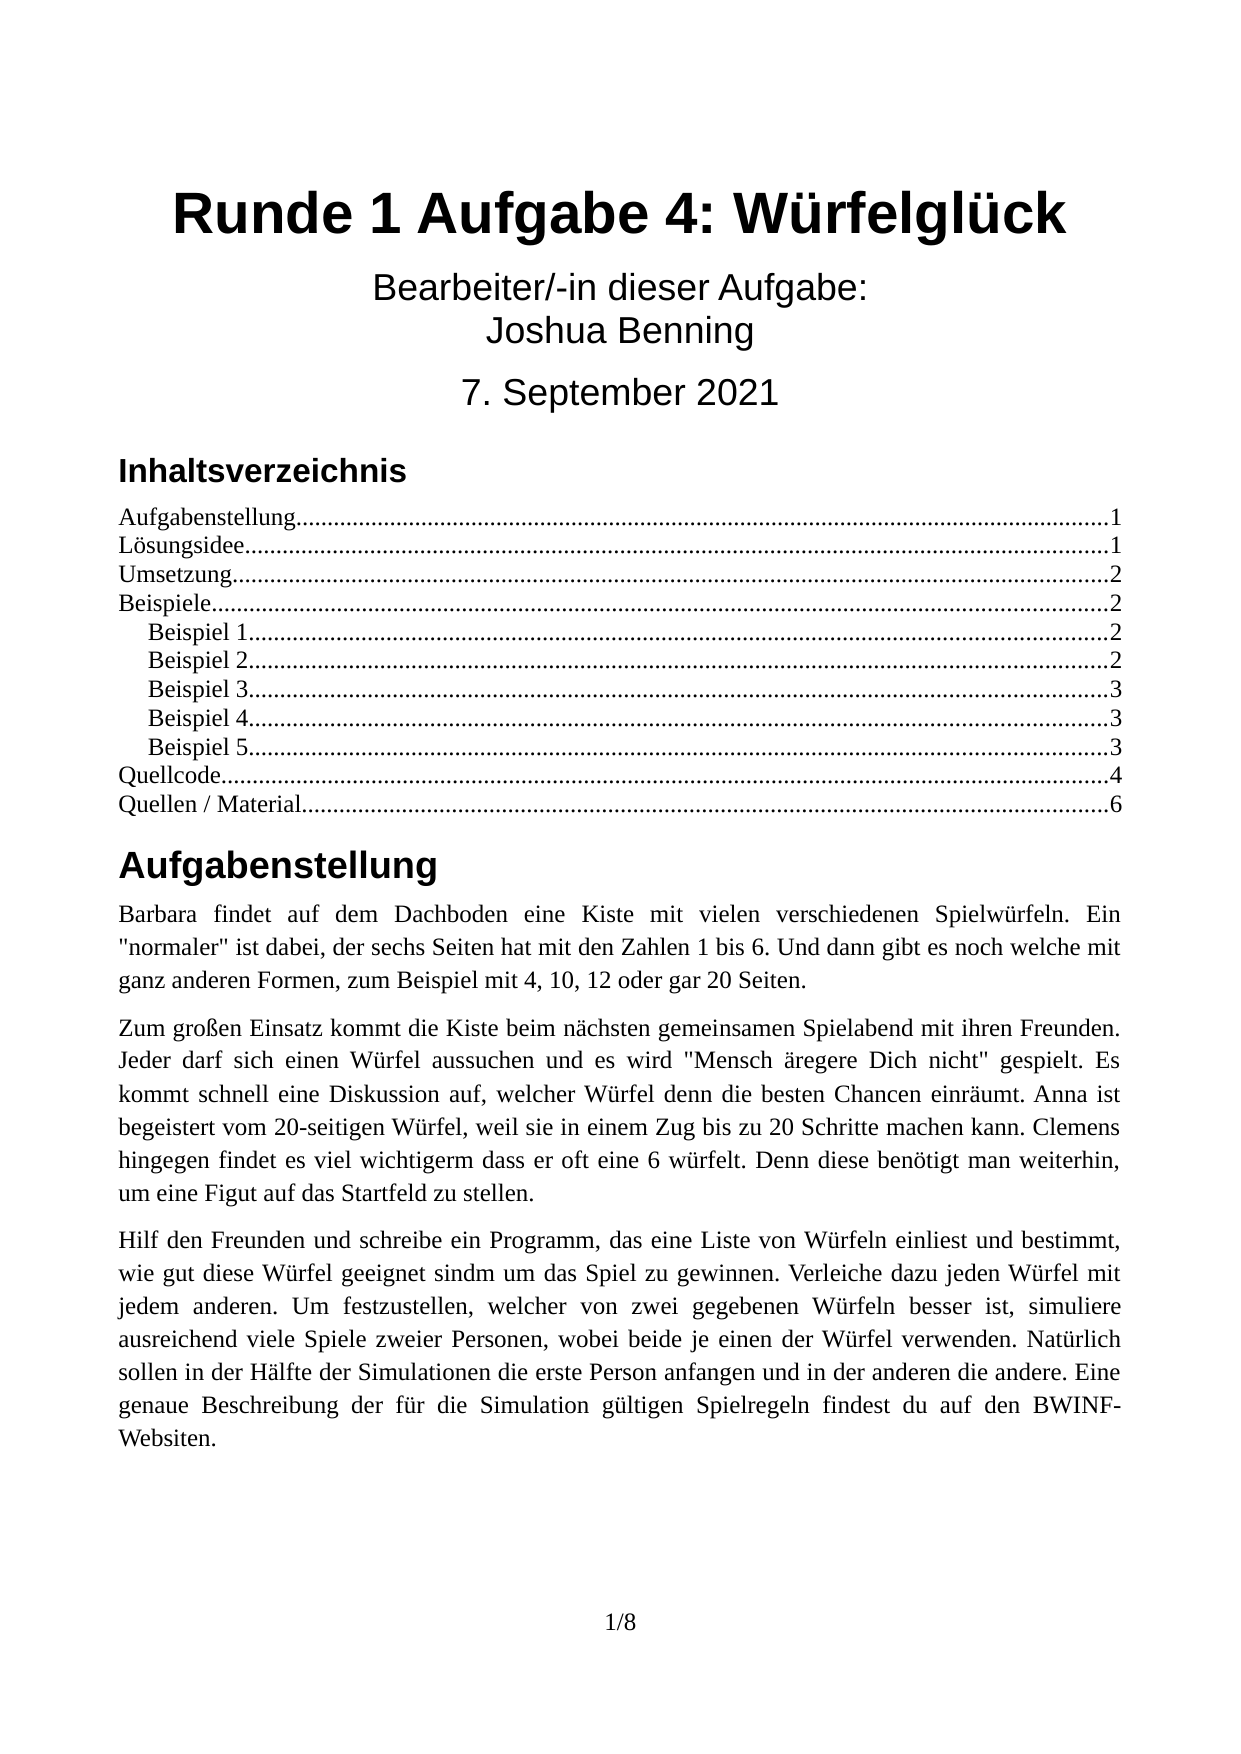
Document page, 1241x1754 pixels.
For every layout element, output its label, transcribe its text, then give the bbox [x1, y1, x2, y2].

text Aufgabenstellung 1 [118, 502, 1122, 530]
text Quellen / Material 6 [118, 789, 1122, 818]
text Quellcode 4 [118, 760, 1122, 789]
text Beispiele 2 [118, 588, 1122, 617]
subtitle Inhaltsverzeichnis [118, 451, 1122, 489]
text Beispiel 3 3 [148, 674, 1122, 703]
text Barbara findet auf dem Dachboden eine Kiste mit vielen verschiedenen Spielwürfeln. Ein "normaler" ist dabei, der sechs Seiten hat mit den Zahlen 1 bis 6. Und dann gibt es noch welche mit ganz anderen Formen, zum Beispiel mit 4, 10, 12 oder gar 20 Seiten. [118, 899, 1122, 994]
subtitle Aufgabenstellung [118, 843, 1122, 886]
text Beispiel 2 2 [148, 645, 1122, 674]
text Beispiel 4 3 [148, 703, 1122, 732]
subtitle 7. September 2021 [118, 370, 1122, 413]
text Umsetzung 2 [118, 559, 1122, 588]
text Lösungsidee 1 [118, 530, 1122, 559]
text Hilf den Freunden und schreibe ein Programm, das eine Liste von Würfeln einliest und bestimmt, wie gut diese Würfel geeignet sindm um das Spiel zu gewinnen. Verleiche dazu jeden Würfel mit jedem anderen. Um festzustellen, welcher von zwei gegebenen Würfeln besser ist, simuliere ausreichend viele Spiele zweier Personen, wobei beide je einen der Würfel verwenden. Natürlich sollen in der Hälfte der Simulationen die erste Person anfangen und in der anderen die andere. Eine genaue Beschreibung der für die Simulation gültigen Spielregeln findest du auf den BWINF-Websiten. [118, 1225, 1122, 1452]
title Runde 1 Aufgabe 4: Würfelglück [118, 179, 1122, 246]
text Zum großen Einsatz kommt die Kiste beim nächsten gemeinsamen Spielabend mit ihren Freunden. Jeder darf sich einen Würfel aussuchen und es wird "Mensch äregere Dich nicht" gespielt. Es kommt schnell eine Diskussion auf, welcher Würfel denn die besten Chancen einräumt. Anna ist begeistert vom 20-seitigen Würfel, weil sie in einem Zug bis zu 20 Schritte machen kann. Clemens hingegen findet es viel wichtigerm dass er oft eine 6 würfelt. Denn diese benötigt man weiterhin, um eine Figut auf das Startfeld zu stellen. [118, 1013, 1122, 1206]
subtitle Bearbeiter/-in dieser Aufgabe: Joshua Benning [118, 265, 1122, 351]
text Beispiel 1 2 [148, 617, 1122, 645]
text Beispiel 5 3 [148, 732, 1122, 760]
